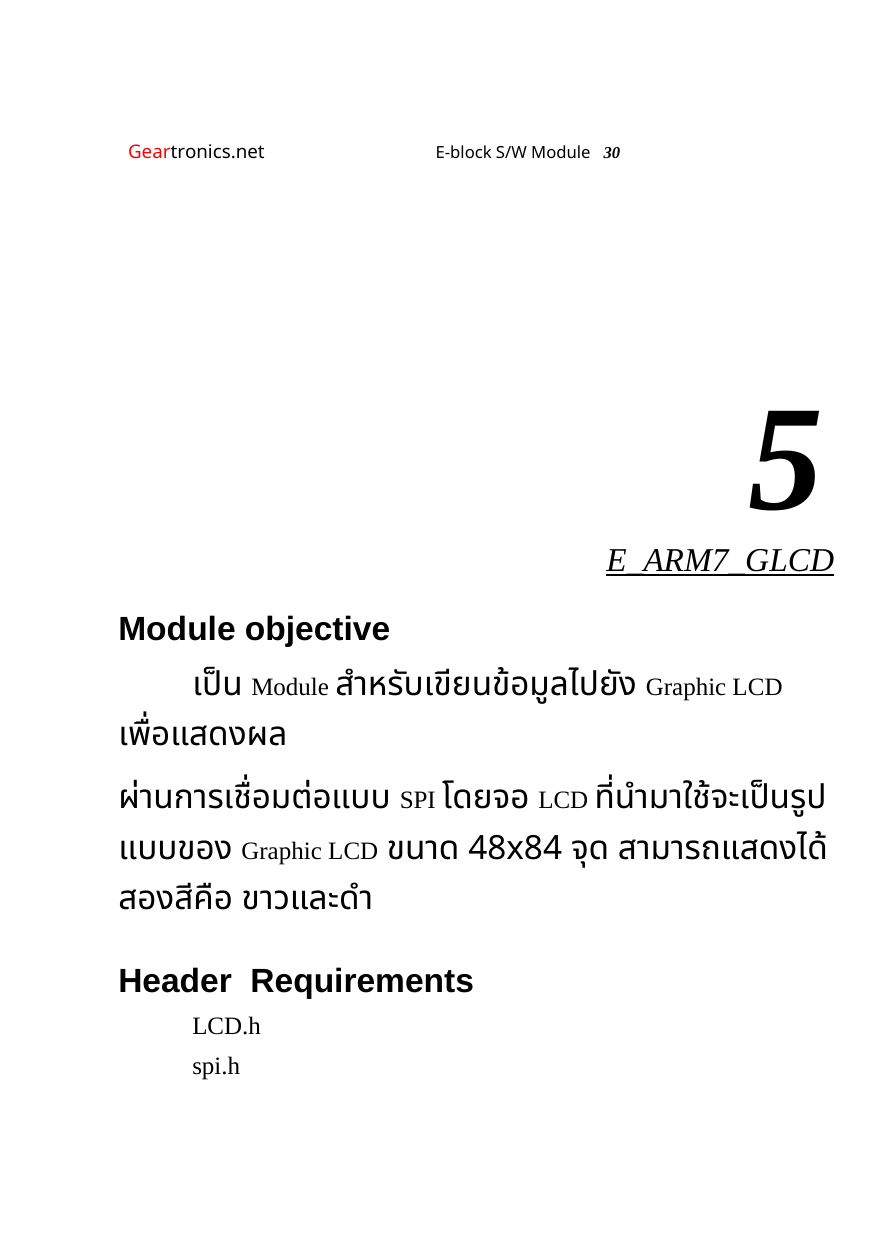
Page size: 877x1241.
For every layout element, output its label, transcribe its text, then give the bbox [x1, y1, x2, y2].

text ผ่านการเชื่อมต่อแบบ SPI โดยจอ LCD ที่นำมาใช้จะเป็นรูปแบบของ Graphic LCD ขนาด 48x84 จุด สามารถแสดงได้สองสีคือ ขาวและดำ [118, 773, 837, 924]
subtitle Module objective [118, 610, 837, 647]
title E_ARM7_GLCD [118, 542, 837, 579]
text LCD.h [118, 1012, 837, 1040]
text spi.h [118, 1052, 837, 1080]
text เป็น Module สำหรับเขียนข้อมูลไปยัง Graphic LCD เพื่อแสดงผล [118, 660, 837, 761]
text 5 [118, 376, 837, 542]
subtitle Header Requirements [118, 962, 837, 999]
